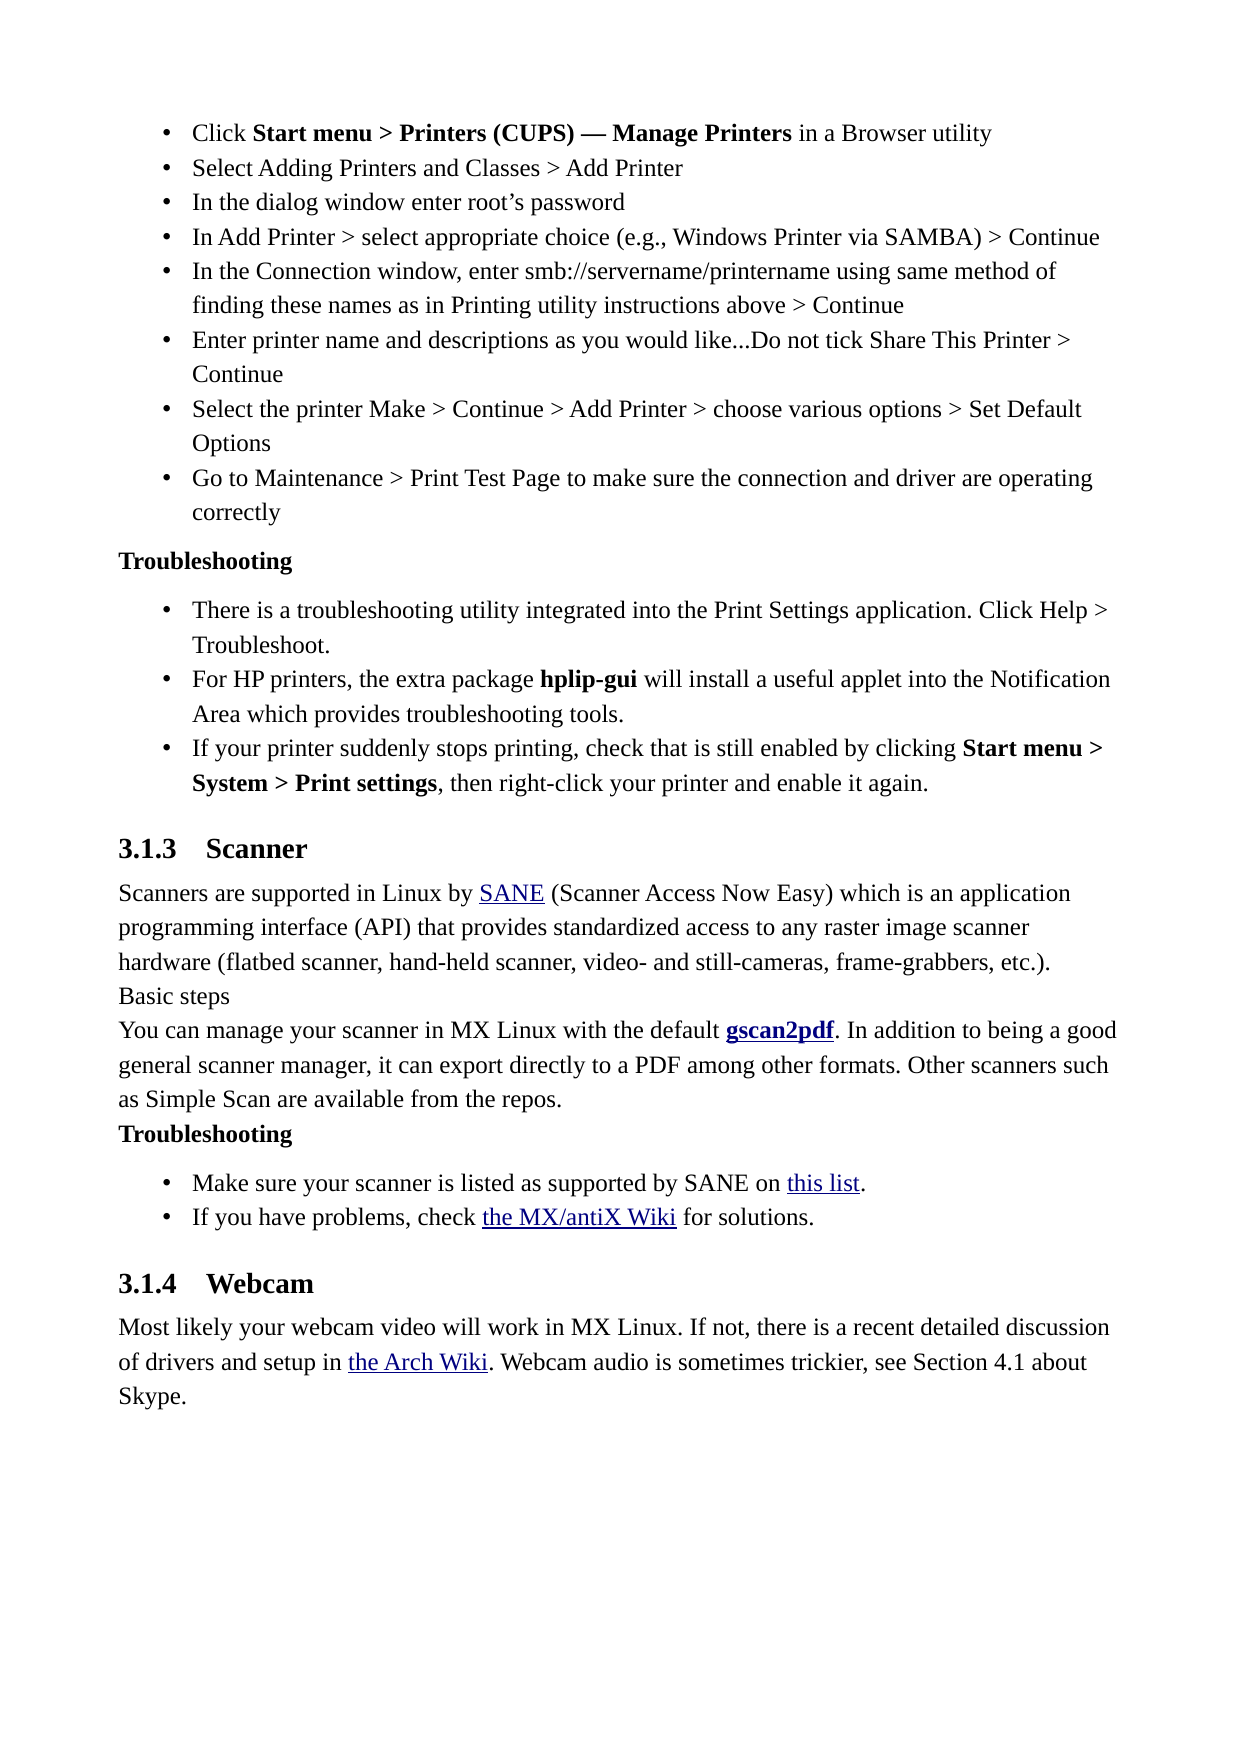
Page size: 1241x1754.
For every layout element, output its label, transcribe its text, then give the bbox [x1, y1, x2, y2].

list Click Start menu > Printers (CUPS) — Manage Printers in a Browser utility [162, 118, 1122, 147]
subtitle 3.1.3 Scanner [118, 832, 1122, 865]
list In the Connection window, enter smb://servername/printername using same method of finding these names as in Printing utility instructions above > Continue [162, 256, 1122, 319]
text Most likely your webcam video will work in MX Linux. If not, there is a recent detailed discussion of drivers and setup in the Arch Wiki. Webcam audio is sometimes trickier, see Section 4.1 about Skype. [118, 1312, 1122, 1410]
text Troubleshooting [118, 1119, 1122, 1148]
list Go to Maintenance > Print Test Page to make sure the connection and driver are operating correctly [162, 463, 1122, 526]
list In Add Printer > select appropriate choice (e.g., Windows Printer via SAMBA) > Continue [162, 222, 1122, 250]
list For HP printers, the extra package hplip-gui will install a useful applet into the Notification Area which provides troubleshooting tools. [162, 664, 1122, 728]
text Scanners are supported in Linux by SANE (Scanner Access Now Easy) which is an application programming interface (API) that provides standardized access to any raster image scanner hardware (flatbed scanner, hand-held scanner, video- and still-cameras, frame-grabbers, etc.). [118, 878, 1122, 975]
list Select the printer Make > Continue > Add Printer > choose various options > Set Default Options [162, 394, 1122, 457]
list In the dialog window enter root’s password [162, 187, 1122, 216]
subtitle 3.1.4 Webcam [118, 1266, 1122, 1300]
text You can manage your scanner in MX Linux with the default gscan2pdf. In addition to being a good general scanner manager, it can export directly to a PDF among other formats. Other scanners such as Simple Scan are available from the repos. [118, 1016, 1122, 1113]
text Basic steps [118, 981, 1122, 1010]
list Enter printer name and descriptions as you would like...Do not tick Share This Printer > Continue [162, 325, 1122, 388]
list Make sure your scanner is listed as supported by SANE on this list. [162, 1168, 1122, 1197]
text Troubleshooting [118, 546, 1122, 575]
list Select Adding Printers and Classes > Add Printer [162, 153, 1122, 181]
list If your printer suddenly stops printing, check that is still enabled by clicking Start menu > System > Print settings, then right-click your printer and enable it again. [162, 733, 1122, 797]
list There is a troubleshooting utility integrated into the Print Settings application. Click Help > Troubleshoot. [162, 596, 1122, 659]
list If you have problems, check the MX/antiX Wiki for solutions. [162, 1202, 1122, 1231]
